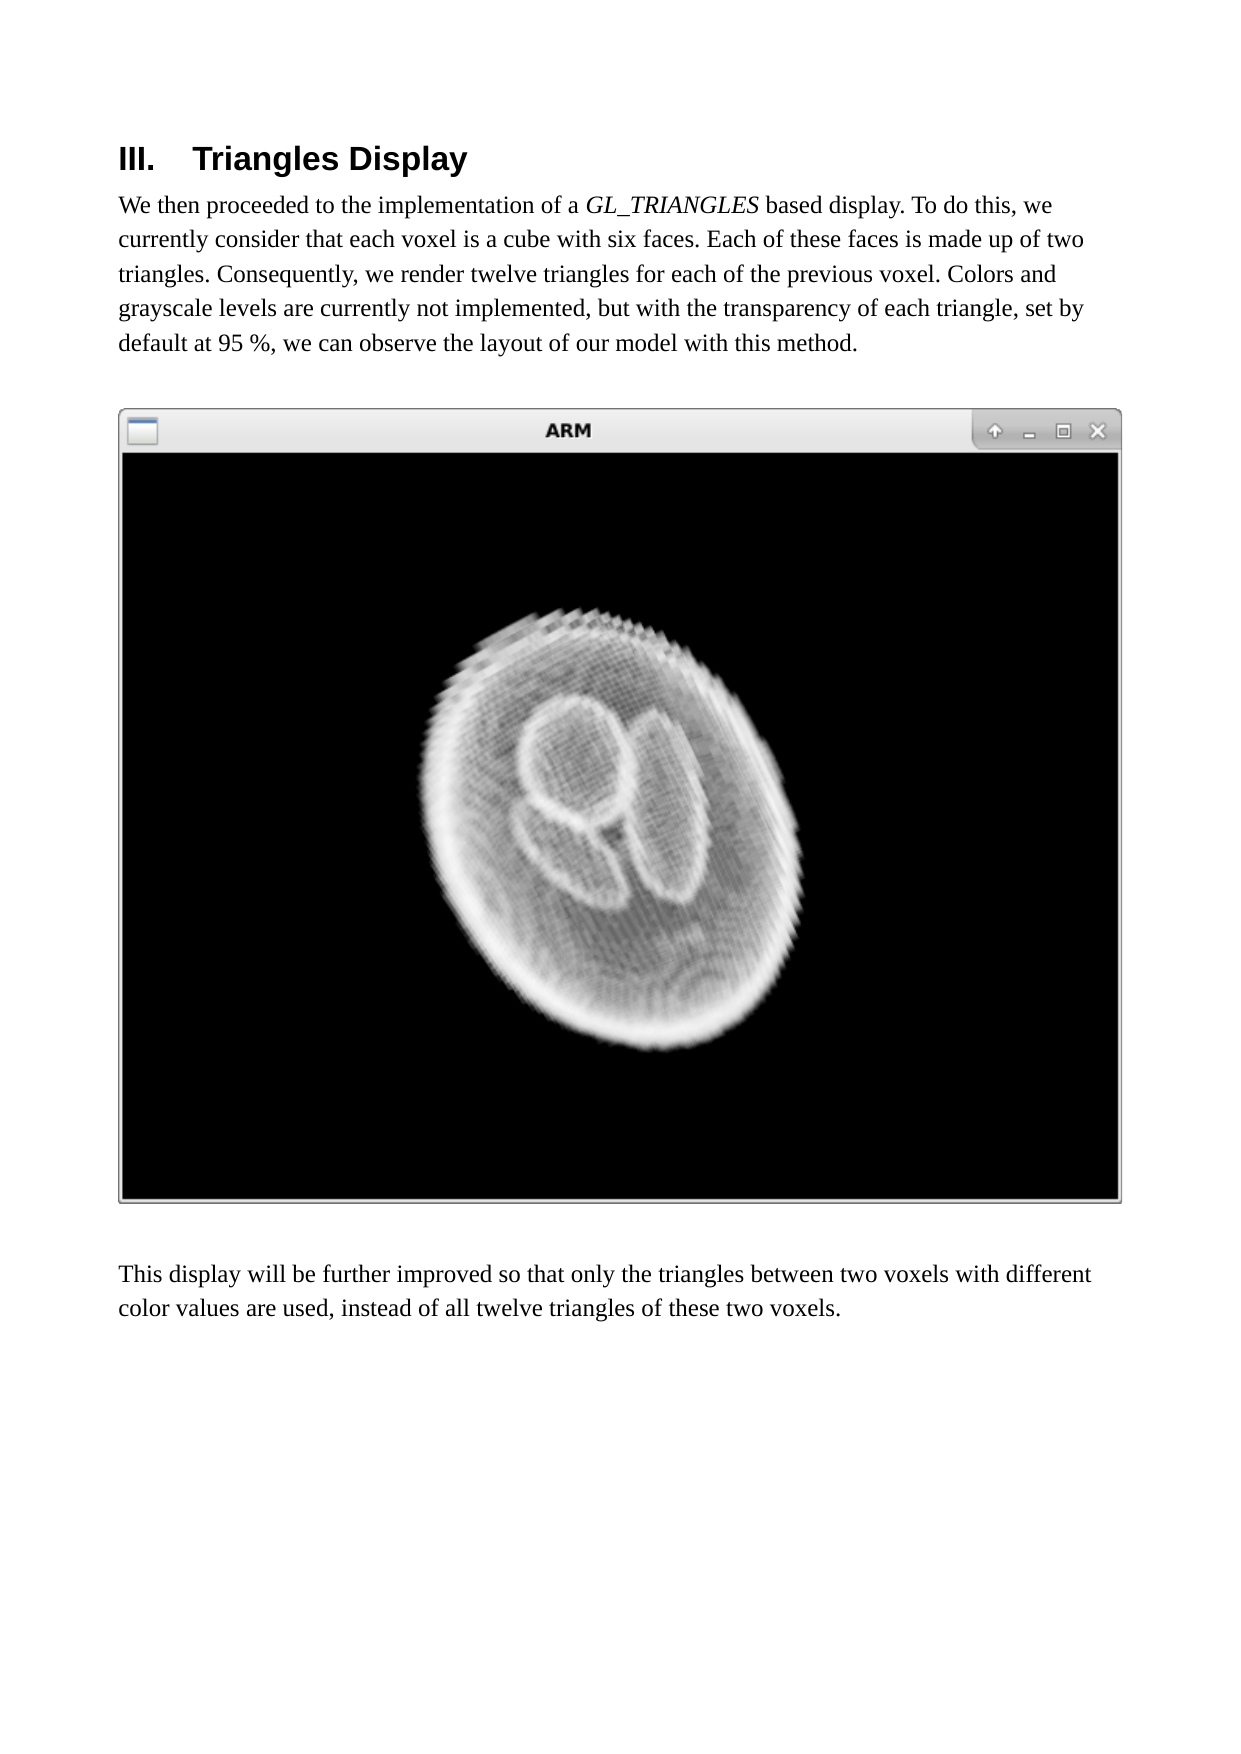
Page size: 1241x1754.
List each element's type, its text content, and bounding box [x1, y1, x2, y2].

text This display will be further improved so that only the triangles between two voxels with different color values are used, instead of all twelve triangles of these two voxels. [118, 1259, 1122, 1322]
picture [118, 408, 1123, 1204]
subtitle Triangles Display [118, 139, 1122, 178]
text We then proceeded to the implementation of a GL_TRIANGLES based display. To do this, we currently consider that each voxel is a cube with six faces. Each of these faces is made up of two triangles. Consequently, we render twelve triangles for each of the previous voxel. Colors and grayscale levels are currently not implemented, but with the transparency of each triangle, set by default at 95 %, we can observe the layout of our model with this method. [118, 190, 1122, 357]
